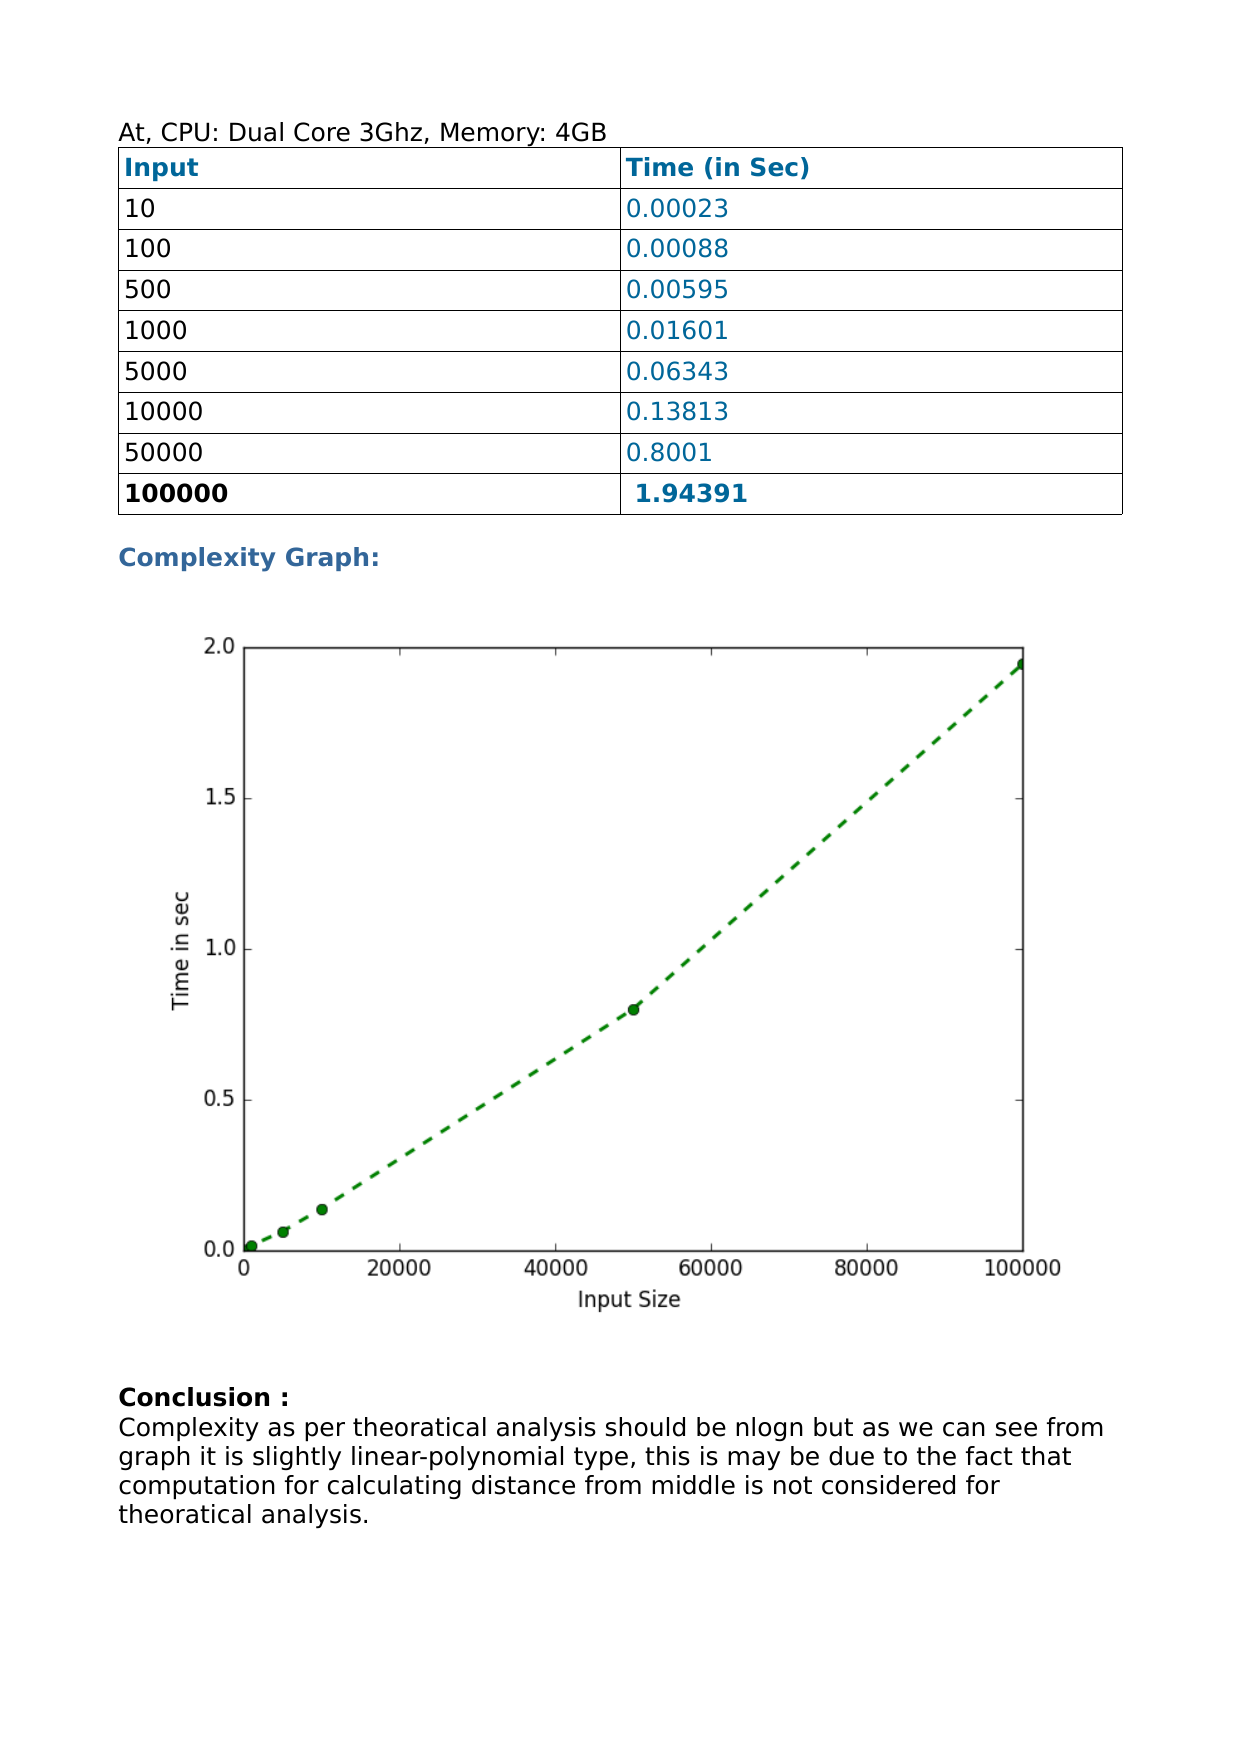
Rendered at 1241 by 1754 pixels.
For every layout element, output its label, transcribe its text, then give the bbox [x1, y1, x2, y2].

table_cell 100000 [119, 474, 620, 514]
table_cell 10 [119, 189, 620, 229]
table_cell 1000 [119, 311, 620, 351]
table_cell 0.00088 [621, 230, 1122, 269]
table_cell 5000 [119, 352, 620, 392]
table_header Input [119, 148, 620, 188]
table_header Time (in Sec) [621, 148, 1122, 188]
table_cell 500 [119, 271, 620, 310]
picture [118, 572, 1123, 1326]
text Complexity Graph: [118, 543, 1122, 572]
table_cell 0.06343 [621, 352, 1122, 392]
table_cell 0.01601 [621, 311, 1122, 351]
table_cell 100 [119, 230, 620, 269]
table_cell 0.00023 [621, 189, 1122, 229]
text At, CPU: Dual Core 3Ghz, Memory: 4GB [118, 118, 1122, 147]
table_cell 10000 [119, 393, 620, 432]
table_cell 0.00595 [621, 271, 1122, 310]
table_cell 1.94391 [621, 474, 1122, 514]
text Conclusion : [118, 1383, 1122, 1413]
text Complexity as per theoratical analysis should be nlogn but as we can see from graph it is slightly linear-polynomial type, this is may be due to the fact that computation for calculating distance from middle is not considered for theoratical analysis. [118, 1413, 1122, 1529]
table_cell 0.13813 [621, 393, 1122, 432]
table_cell 50000 [119, 434, 620, 473]
table_cell 0.8001 [621, 434, 1122, 473]
